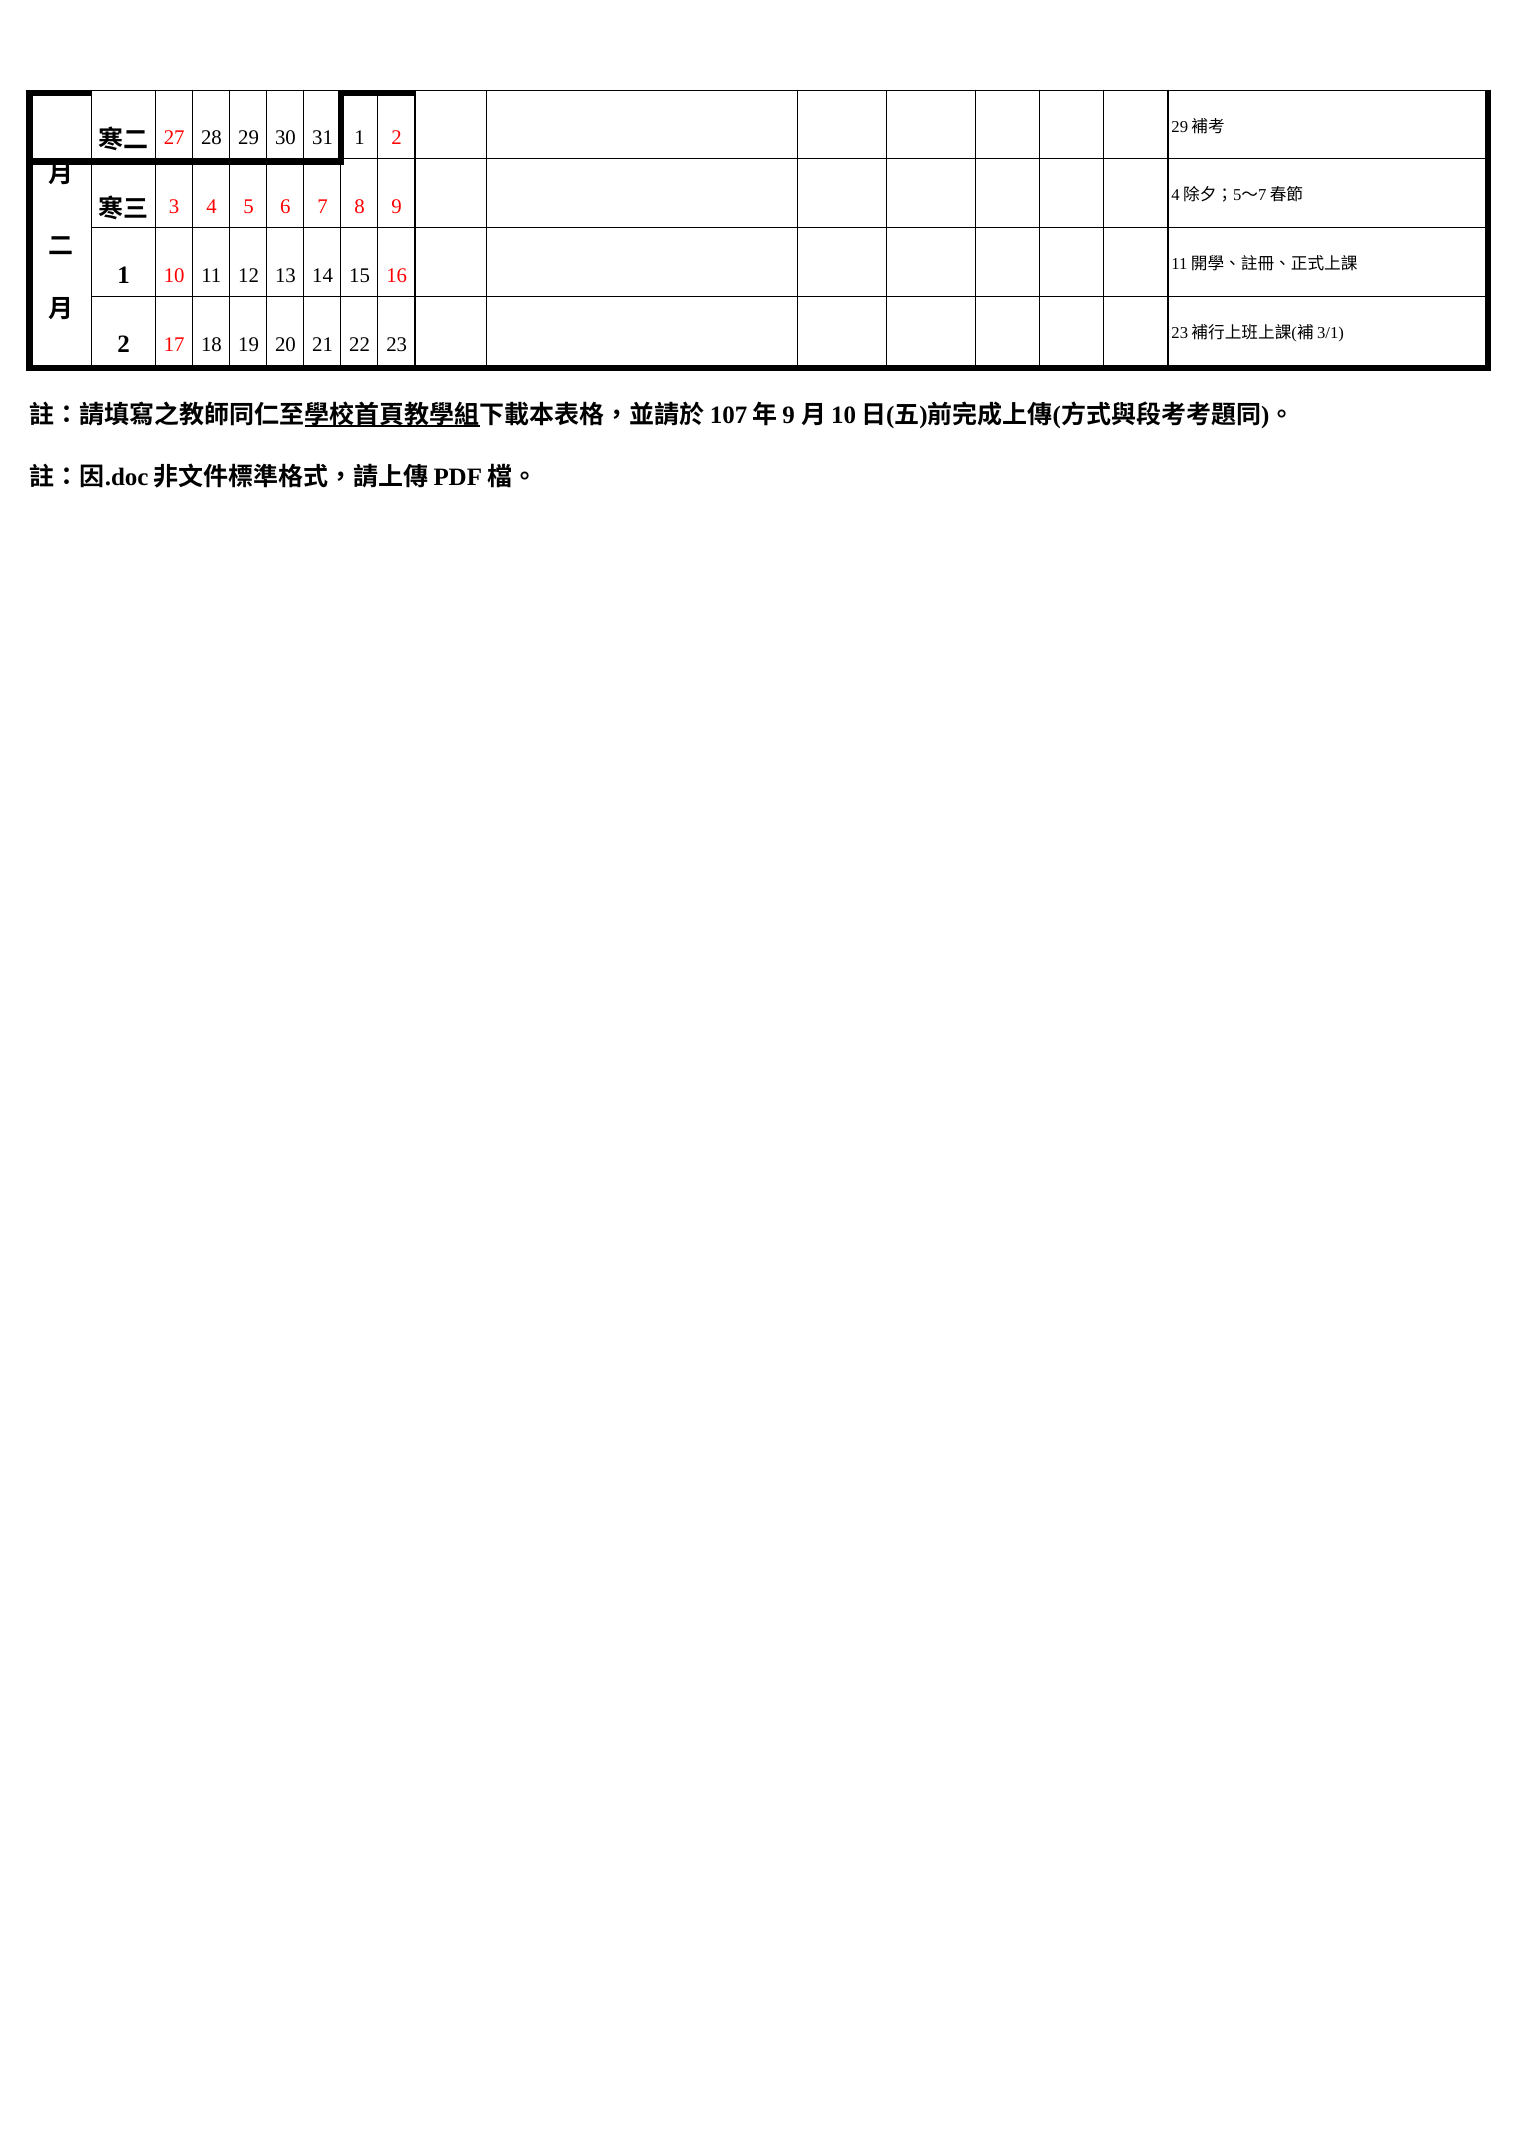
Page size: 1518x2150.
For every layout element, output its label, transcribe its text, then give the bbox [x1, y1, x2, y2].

table_cell 2 [92, 297, 155, 364]
table_cell [798, 297, 886, 364]
table_cell 14 [304, 228, 340, 296]
table_cell [1040, 297, 1103, 364]
table_cell [416, 297, 486, 364]
table_cell 27 [156, 91, 192, 158]
table_cell [1040, 228, 1103, 296]
table_cell [887, 228, 975, 296]
table_cell [976, 297, 1039, 364]
table_cell 11 [193, 228, 229, 296]
table_cell 20 [267, 297, 303, 364]
table_cell 22 [341, 297, 377, 364]
table_cell 21 [304, 297, 340, 364]
table_cell 2 [378, 96, 414, 158]
text 註：請填寫之教師同仁至學校首頁教學組下載本表格，並請於107年9 月10日(五)前完成上傳(方式與段考考題同)。 [29, 371, 1488, 433]
table_cell 18 [193, 297, 229, 364]
table_cell 寒三 [92, 165, 155, 227]
table_cell 31 [304, 91, 338, 158]
table_cell 23 [378, 297, 414, 364]
table_cell [976, 91, 1039, 158]
table_cell 9 [378, 159, 414, 227]
table_cell [1104, 228, 1167, 296]
table_cell [1104, 159, 1167, 227]
table_cell [416, 159, 486, 227]
table_cell [887, 159, 975, 227]
table_cell 4除夕；5～7春節 [1169, 159, 1485, 227]
table_cell [887, 91, 975, 158]
table_cell 7 [304, 165, 340, 227]
table_cell [798, 228, 886, 296]
table_cell [416, 91, 486, 158]
table_cell 10 [156, 228, 192, 296]
table_cell 16 [378, 228, 414, 296]
table_cell 6 [267, 165, 303, 227]
table_cell 23補行上班上課(補3/1) [1169, 297, 1485, 364]
table_cell [1040, 159, 1103, 227]
table_cell [1104, 91, 1167, 158]
table_cell 1 [344, 96, 377, 158]
table_cell 1 [92, 228, 155, 296]
table_cell 寒二 [92, 91, 155, 158]
table_cell 29補考 [1169, 91, 1485, 158]
table_cell [887, 297, 975, 364]
table_cell 15 [341, 228, 377, 296]
table_cell 4 [193, 165, 229, 227]
table_cell 13 [267, 228, 303, 296]
table_cell [798, 91, 886, 158]
table_cell 12 [230, 228, 266, 296]
text 註：因.doc非文件標準格式，請上傳PDF檔。 [29, 433, 1488, 496]
table_cell [487, 228, 797, 296]
table_cell 5 [230, 165, 266, 227]
table_cell 二月 [33, 165, 91, 364]
table_cell [487, 91, 797, 158]
table_cell 19 [230, 297, 266, 364]
table_cell [487, 297, 797, 364]
table_cell 29 [230, 91, 266, 158]
table_cell [416, 228, 486, 296]
table_cell [976, 228, 1039, 296]
table_cell [1040, 91, 1103, 158]
table_cell [976, 159, 1039, 227]
table_cell 28 [193, 91, 229, 158]
table_cell 8 [341, 159, 377, 227]
table_cell [487, 159, 797, 227]
table_cell [798, 159, 886, 227]
table_cell 30 [267, 91, 303, 158]
table_cell 108 年 一 月 [33, 96, 91, 158]
table_cell [1104, 297, 1167, 364]
table_cell 17 [156, 297, 192, 364]
table_cell 11開學、註冊、正式上課 [1169, 228, 1485, 296]
table_cell 3 [156, 165, 192, 227]
